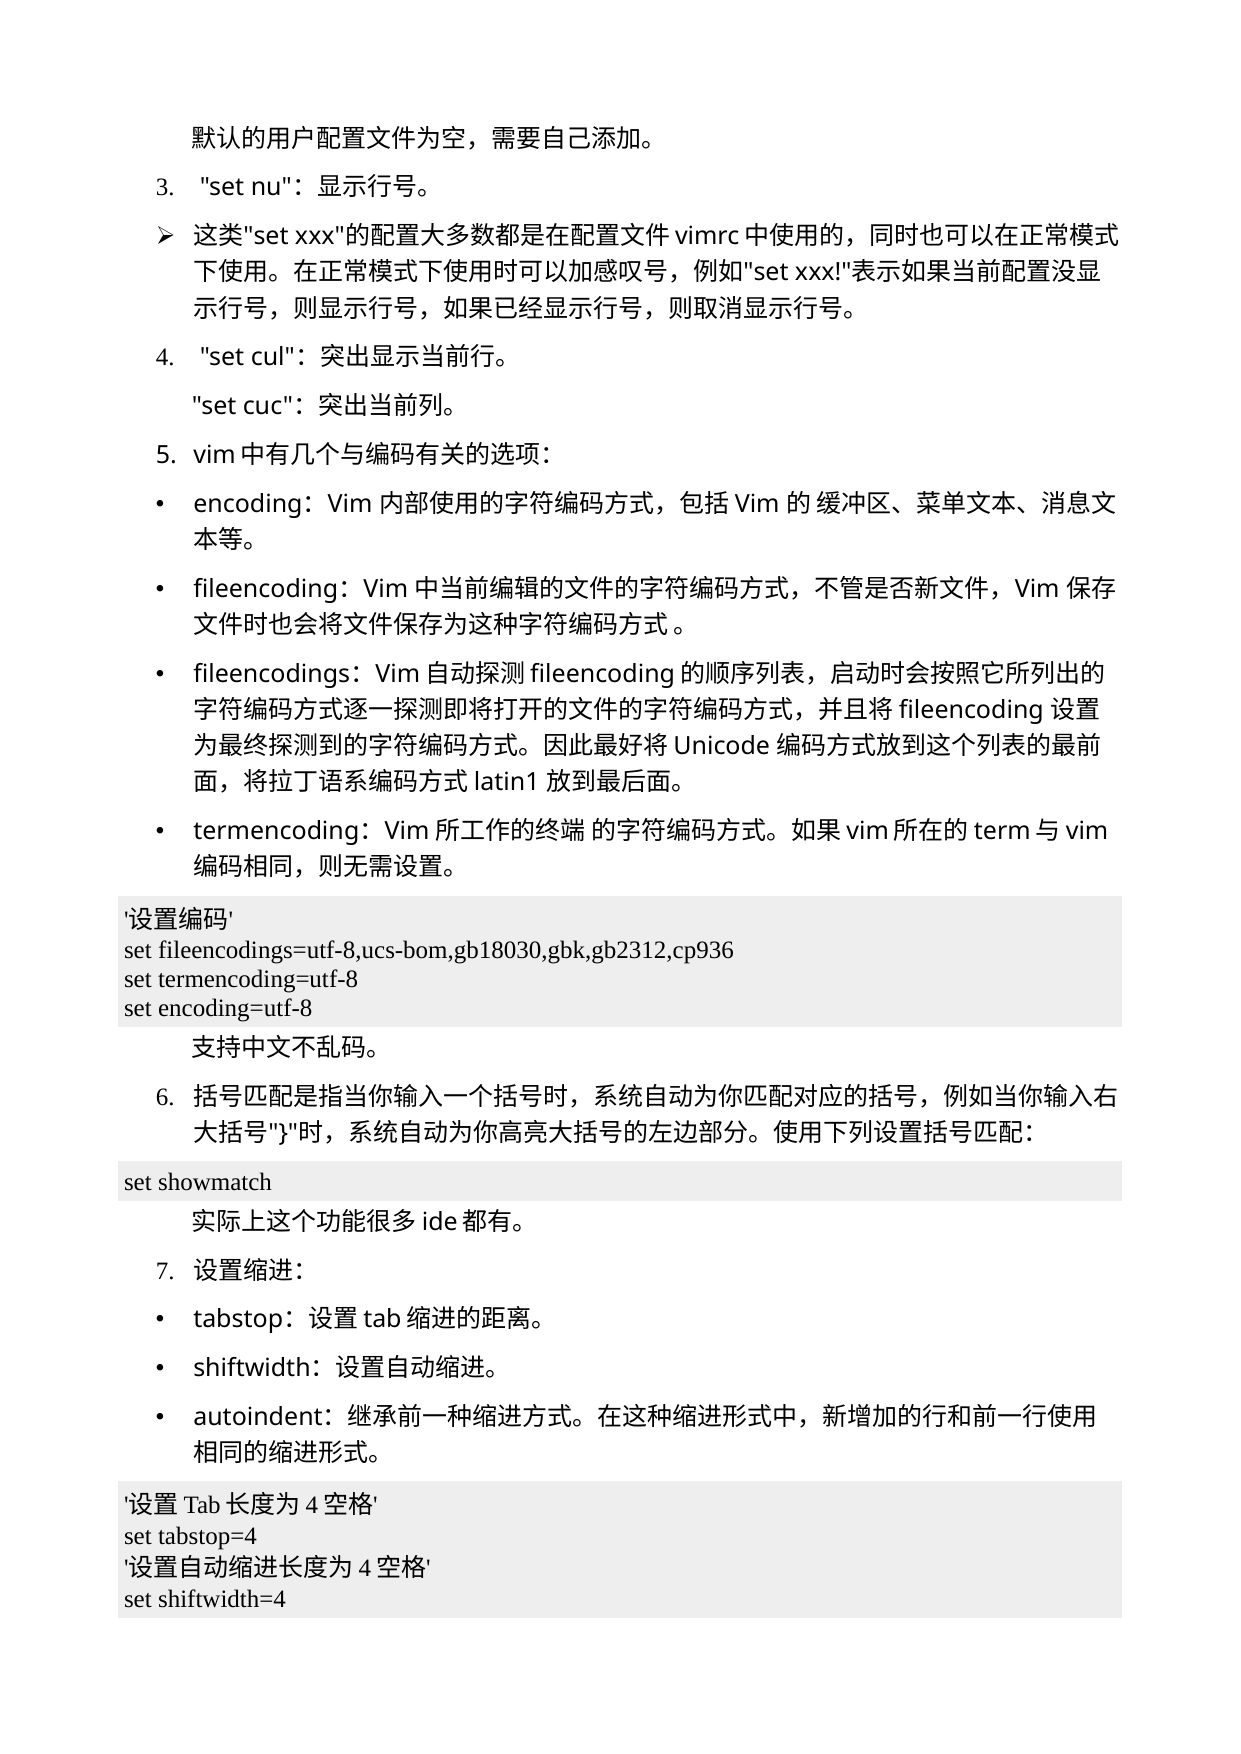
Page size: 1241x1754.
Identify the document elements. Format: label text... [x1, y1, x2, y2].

list "set nu"：显示行号。 [156, 167, 1122, 203]
table_header '设置编码' set fileencodings=utf-8,ucs-bom,gb18030,gbk,gb2312,cp936 set termencoding=utf-8 set encoding=utf-8 [118, 896, 1122, 1027]
text "set cuc"：突出当前列。 [118, 386, 1122, 422]
list 设置缩进： [156, 1250, 1122, 1286]
text 支持中文不乱码。 [118, 1027, 1122, 1064]
table_header set showmatch [118, 1161, 1122, 1201]
text 实际上这个功能很多ide都有。 [118, 1201, 1122, 1238]
list 括号匹配是指当你输入一个括号时，系统自动为你匹配对应的括号，例如当你输入右大括号"}"时，系统自动为你高亮大括号的左边部分。使用下列设置括号匹配： [156, 1076, 1122, 1149]
list fileencoding：Vim 中当前编辑的文件的字符编码方式，不管是否新文件，Vim 保存文件时也会将文件保存为这种字符编码方式 。 [156, 568, 1122, 641]
list tabstop：设置tab缩进的距离。 [156, 1299, 1122, 1335]
list encoding：Vim 内部使用的字符编码方式，包括 Vim 的 缓冲区、菜单文本、消息文本等。 [156, 483, 1122, 556]
list vim中有几个与编码有关的选项： [156, 434, 1122, 471]
list fileencodings：Vim自动探测fileencoding的顺序列表，启动时会按照它所列出的字符编码方式逐一探测即将打开的文件的字符编码方式，并且将 fileencoding 设置为最终探测到的字符编码方式。因此最好将Unicode 编码方式放到这个列表的最前面，将拉丁语系编码方式 latin1 放到最后面。 [156, 653, 1122, 798]
list 这类"set xxx"的配置大多数都是在配置文件vimrc中使用的，同时也可以在正常模式下使用。在正常模式下使用时可以加感叹号，例如"set xxx!"表示如果当前配置没显示行号，则显示行号，如果已经显示行号，则取消显示行号。 [156, 216, 1122, 324]
table_header '设置Tab长度为4空格' set tabstop=4 '设置自动缩进长度为4空格' set shiftwidth=4 [118, 1481, 1122, 1618]
list "set cul"：突出显示当前行。 [156, 337, 1122, 373]
list termencoding：Vim 所工作的终端 的字符编码方式。如果vim所在的term与vim编码相同，则无需设置。 [156, 811, 1122, 883]
text 默认的用户配置文件为空，需要自己添加。 [118, 118, 1122, 154]
list shiftwidth：设置自动缩进。 [156, 1348, 1122, 1384]
list autoindent：继承前一种缩进方式。在这种缩进形式中，新增加的行和前一行使用相同的缩进形式。 [156, 1396, 1122, 1469]
